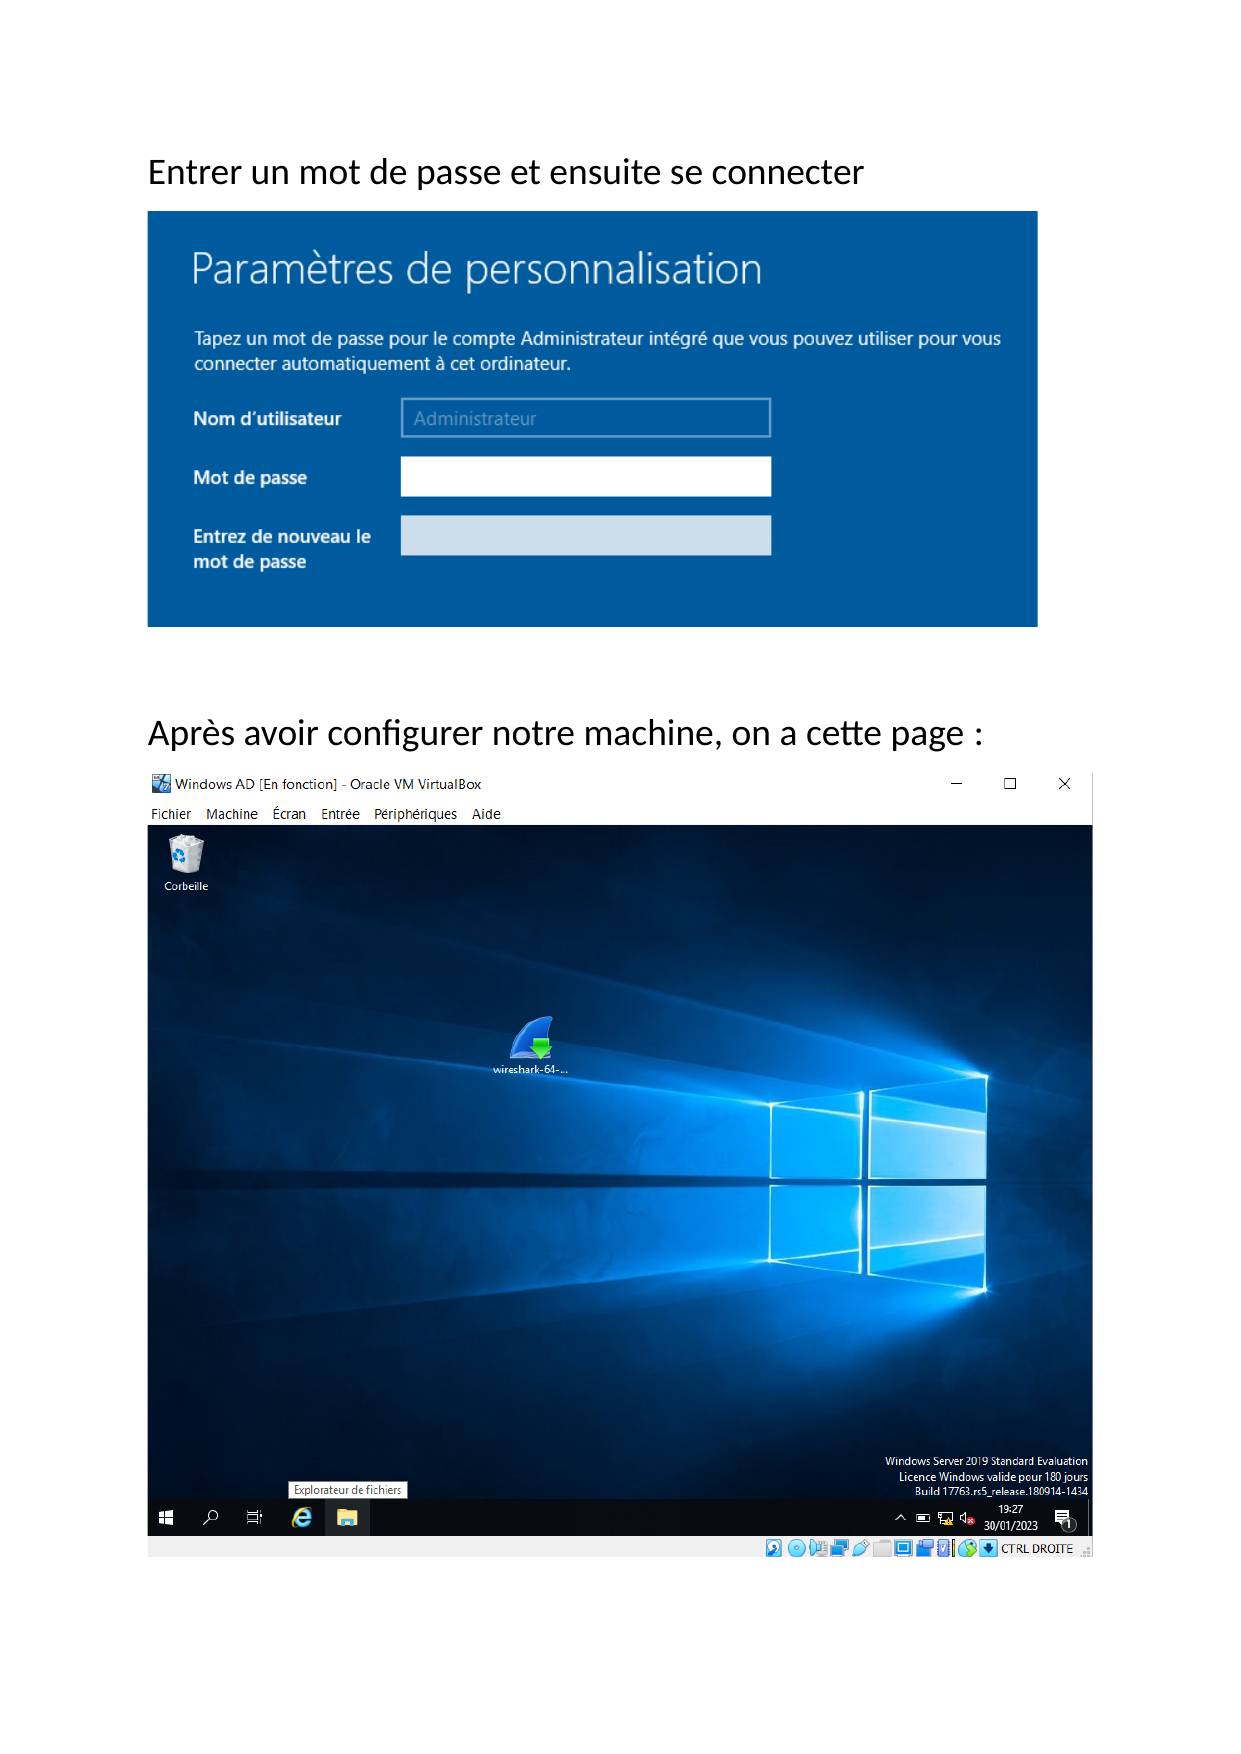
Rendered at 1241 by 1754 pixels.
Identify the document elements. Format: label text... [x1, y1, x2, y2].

text Entrer un mot de passe et ensuite se connecter [148, 148, 1093, 193]
text Après avoir configurer notre machine, on a cette page : [148, 709, 1093, 755]
